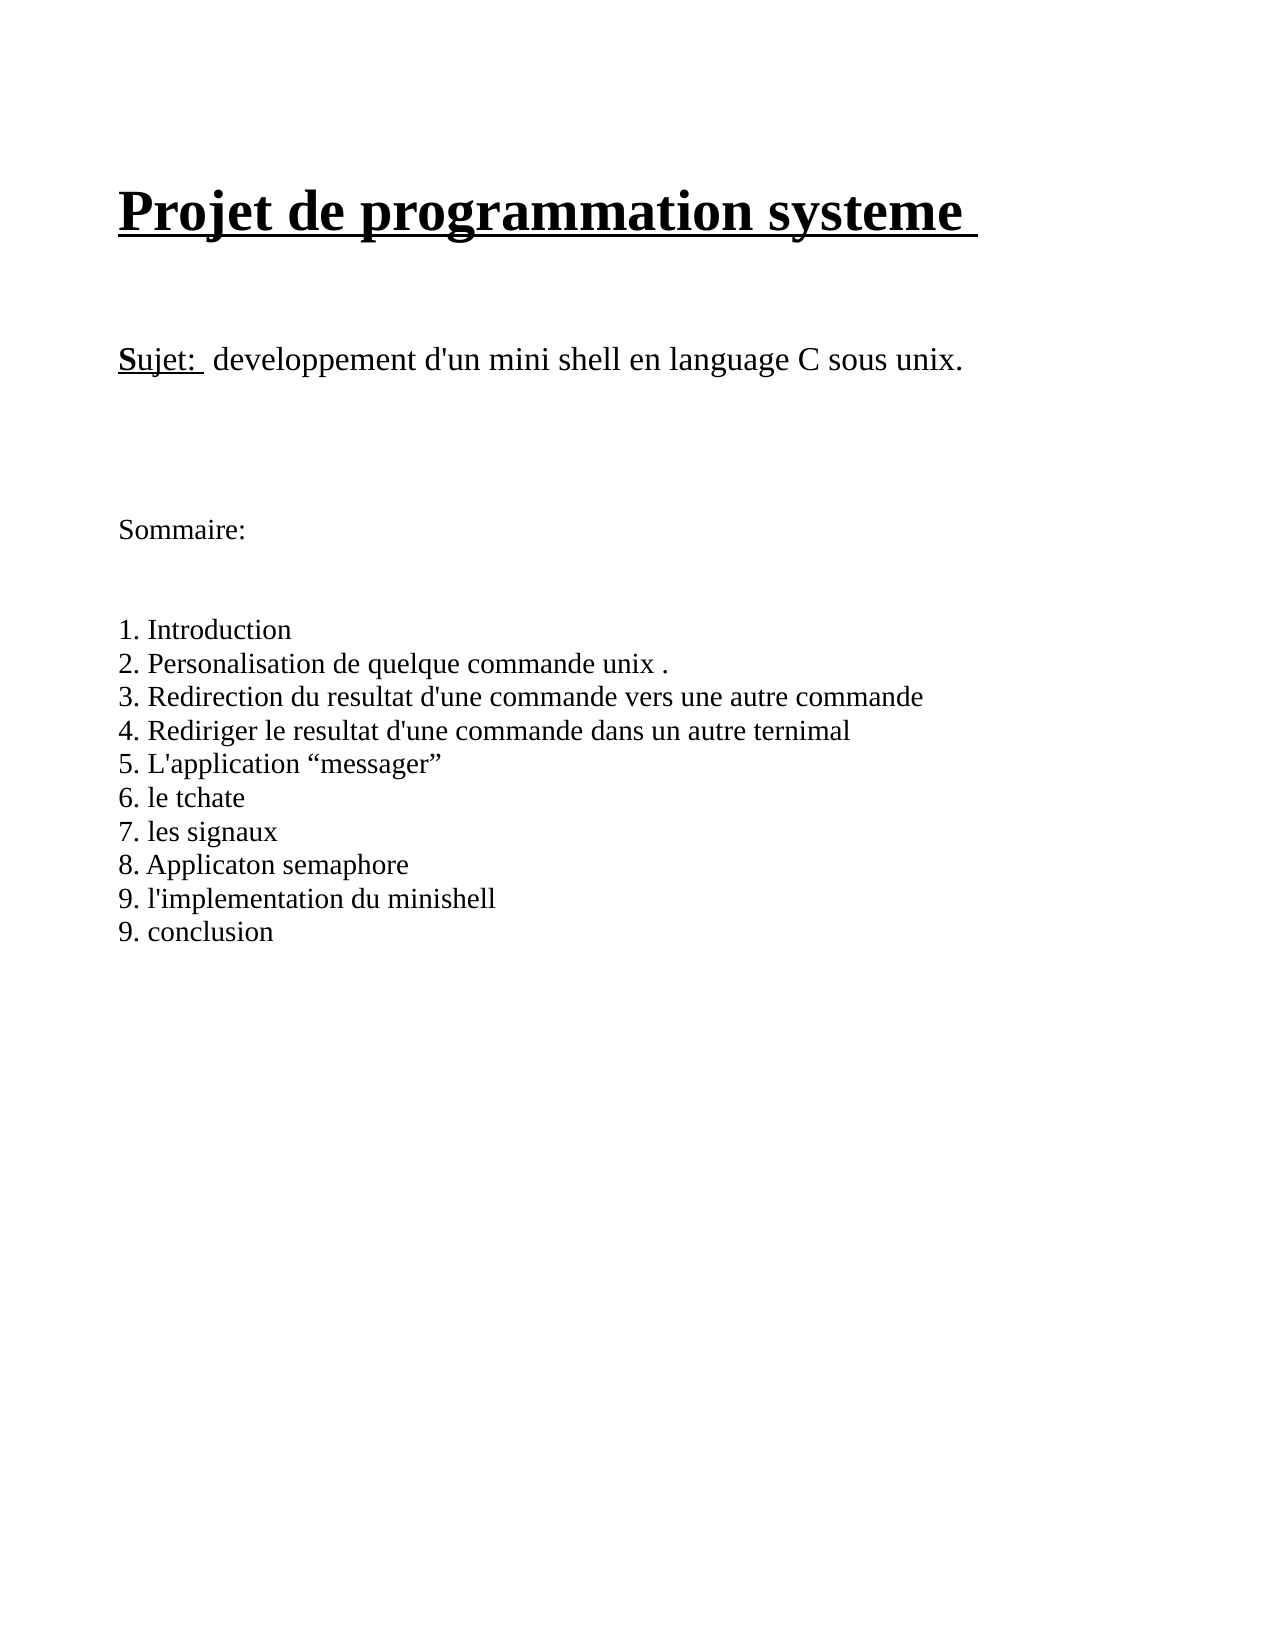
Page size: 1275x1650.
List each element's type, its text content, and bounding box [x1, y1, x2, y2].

text 7. les signaux [118, 814, 1157, 847]
text 5. L'application “messager” [118, 747, 1157, 780]
text Sommaire: [118, 512, 1157, 545]
text 3. Redirection du resultat d'une commande vers une autre commande [118, 679, 1157, 713]
text 4. Rediriger le resultat d'une commande dans un autre ternimal [118, 713, 1157, 747]
text 2. Personalisation de quelque commande unix . [118, 646, 1157, 679]
text 6. le tchate [118, 780, 1157, 814]
text Sujet: developpement d'un mini shell en language C sous unix. [118, 339, 1157, 378]
text 1. Introduction [118, 612, 1157, 646]
text 8. Applicaton semaphore [118, 847, 1157, 881]
text 9. conclusion [118, 914, 1157, 948]
text 9. l'implementation du minishell [118, 881, 1157, 914]
text Projet de programmation systeme [118, 176, 1157, 243]
